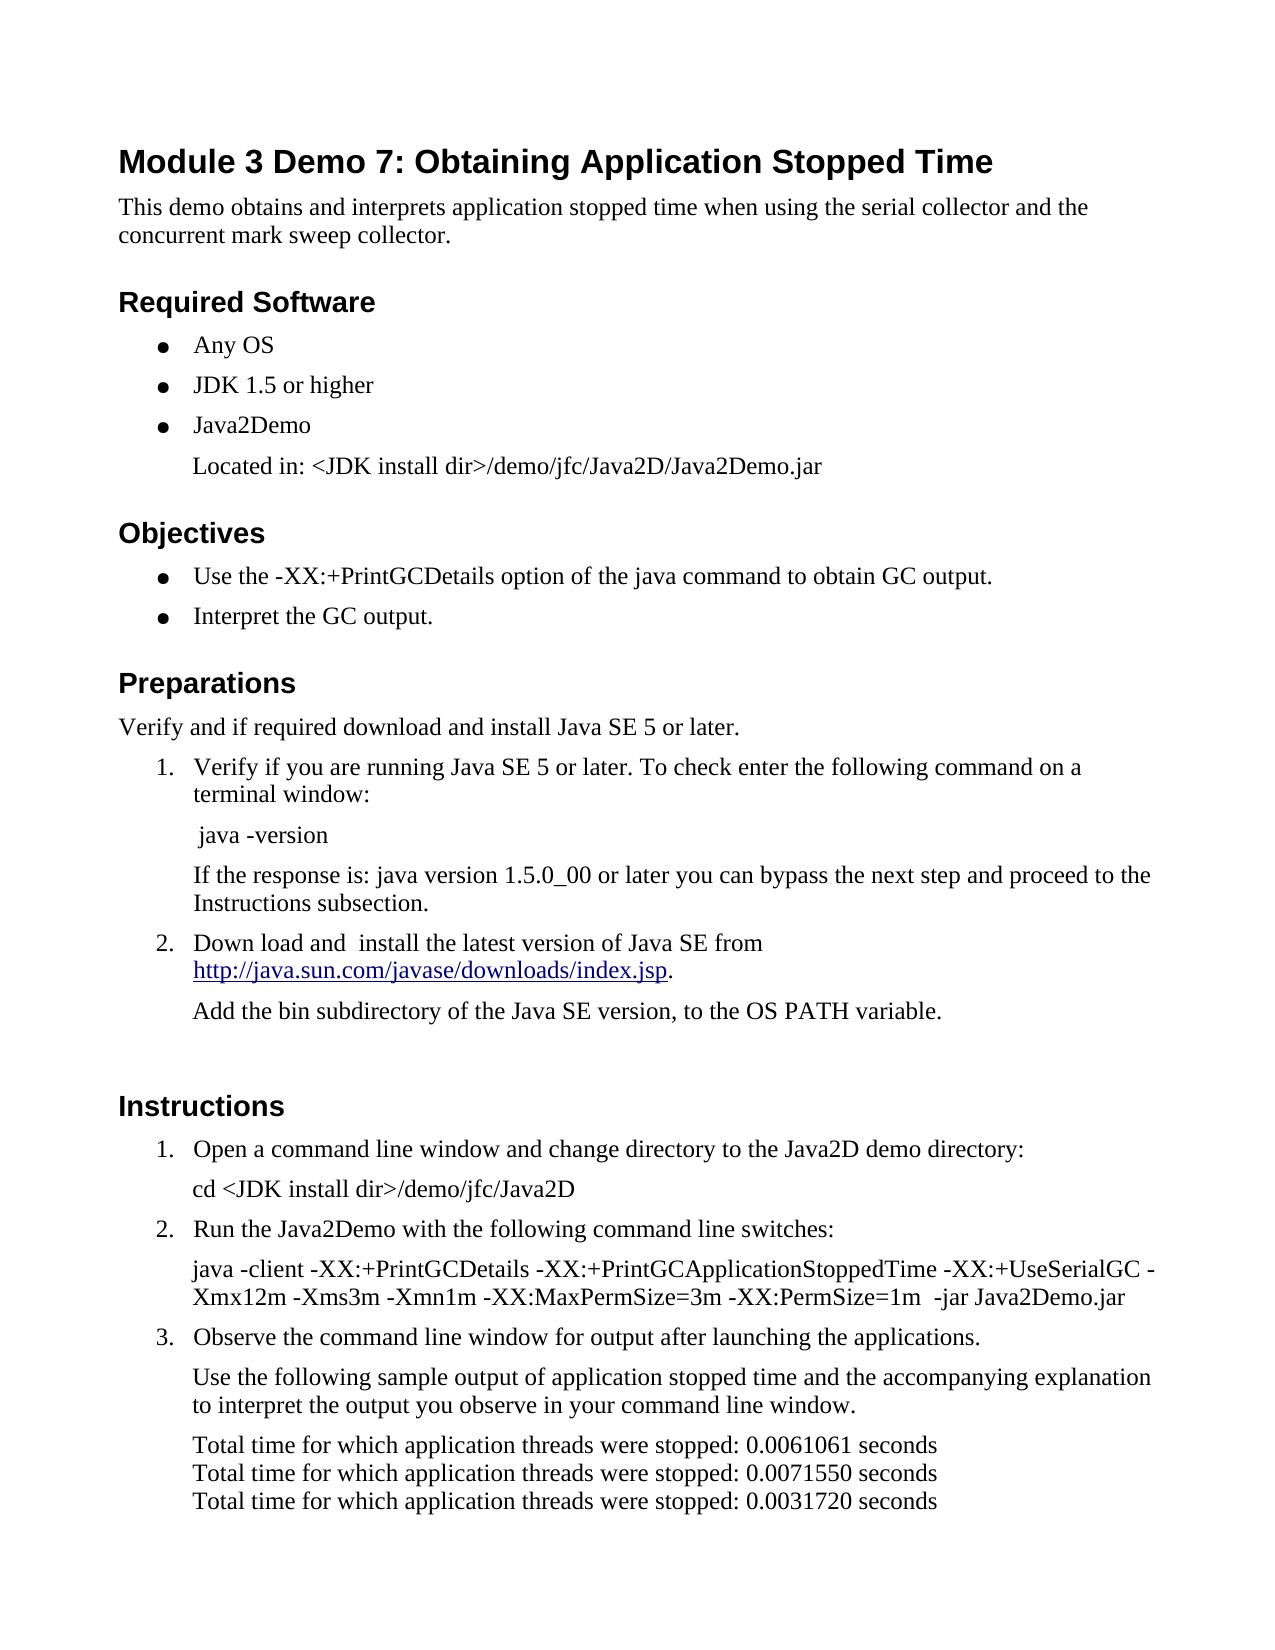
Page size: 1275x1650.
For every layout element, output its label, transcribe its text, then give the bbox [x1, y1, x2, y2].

list If the response is: java version 1.5.0_00 or later you can bypass the next step and proceed to the Instructions subsection. [156, 861, 1157, 916]
list Use the -XX:+PrintGCDetails option of the java command to obtain GC output. [156, 562, 1157, 590]
subtitle Required Software [118, 286, 1157, 319]
subtitle Module 3 Demo 7: Obtaining Application Stopped Time [118, 143, 1157, 181]
list Java2Demo [156, 412, 1157, 439]
list Interpret the GC output. [156, 602, 1157, 630]
text This demo obtains and interprets application stopped time when using the serial collector and the concurrent mark sweep collector. [118, 193, 1157, 248]
text Use the following sample output of application stopped time and the accompanying explanation to interpret the output you observe in your command line window. [192, 1363, 1157, 1419]
list JDK 1.5 or higher [156, 371, 1157, 399]
text Total time for which application threads were stopped: 0.0061061 seconds Total time for which application threads were stopped: 0.0071550 seconds Total time for which application threads were stopped: 0.0031720 seconds [192, 1431, 1157, 1514]
text Verify and if required download and install Java SE 5 or later. [118, 713, 1157, 740]
list Open a command line window and change directory to the Java2D demo directory: [156, 1135, 1157, 1162]
text java -version [192, 821, 1157, 848]
text java -client -XX:+PrintGCDetails -XX:+PrintGCApplicationStoppedTime -XX:+UseSerialGC -Xmx12m -Xms3m -Xmn1m -XX:MaxPermSize=3m -XX:PermSize=1m -jar Java2Demo.jar [192, 1255, 1157, 1311]
subtitle Instructions [118, 1090, 1157, 1122]
list Verify if you are running Java SE 5 or later. To check enter the following command on a terminal window: [156, 753, 1157, 808]
subtitle Objectives [118, 517, 1157, 549]
text cd <JDK install dir>/demo/jfc/Java2D [192, 1175, 1157, 1203]
text Located in: <JDK install dir>/demo/jfc/Java2D/Java2Demo.jar [192, 452, 1157, 479]
list Observe the command line window for output after launching the applications. [156, 1323, 1157, 1351]
list Any OS [156, 331, 1157, 359]
list Down load and install the latest version of Java SE from http://java.sun.com/javase/downloads/index.jsp. [156, 929, 1157, 984]
text Add the bin subdirectory of the Java SE version, to the OS PATH variable. [192, 997, 1157, 1024]
list Run the Java2Demo with the following command line switches: [156, 1215, 1157, 1243]
subtitle Preparations [118, 667, 1157, 700]
